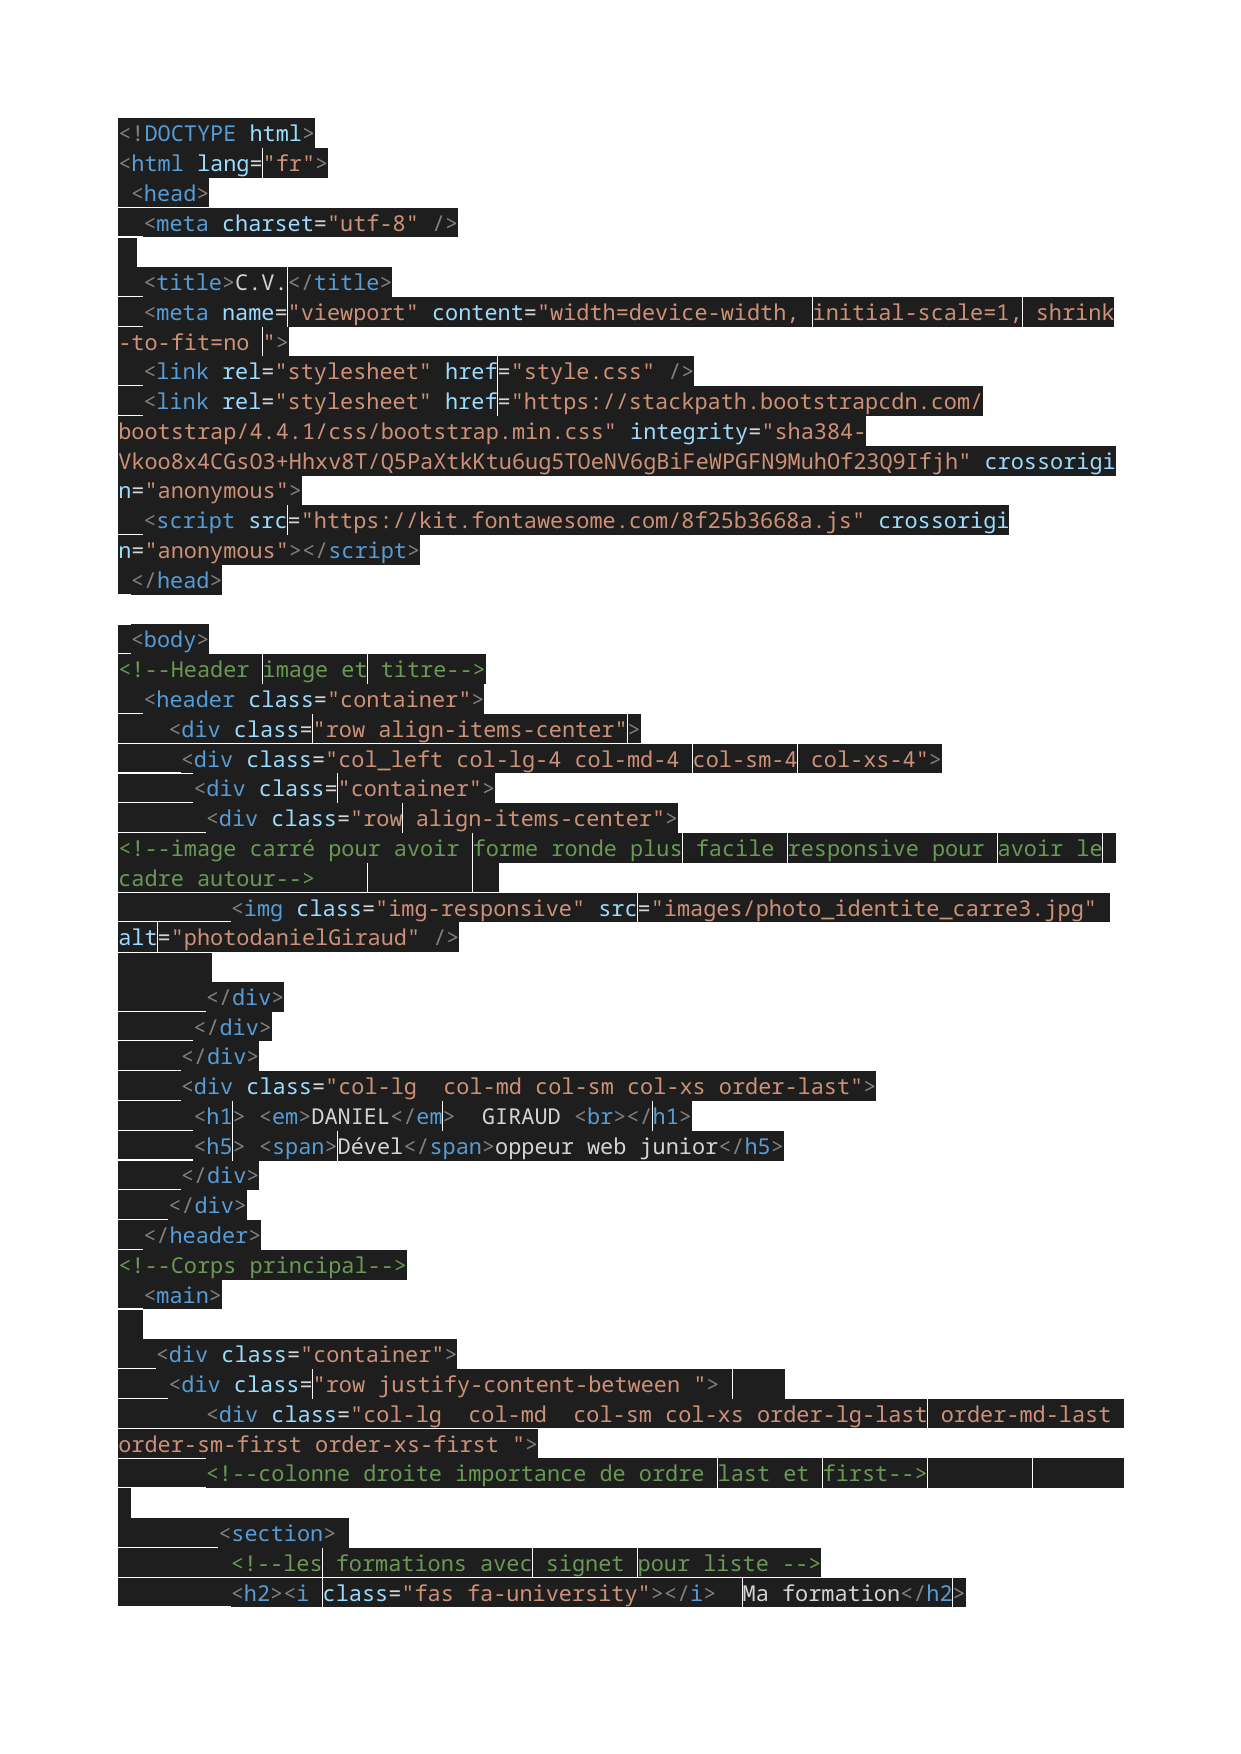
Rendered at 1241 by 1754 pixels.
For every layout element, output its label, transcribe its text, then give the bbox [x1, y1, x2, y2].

text <img class="img-responsive" src="images/photo_identite_carre3.jpg" alt="photodanielGiraud" /> [118, 892, 1122, 952]
text <div class="container"> [118, 773, 1122, 803]
text <!--image carré pour avoir forme ronde plus facile responsive pour avoir le cadre autour--> [118, 833, 1122, 892]
text </head> [118, 565, 1122, 595]
text <body> [118, 624, 1122, 654]
text <section> [118, 1518, 1122, 1548]
text <h2><i class="fas fa-university"></i> Ma formation</h2> [118, 1577, 1122, 1607]
text <div class="container"> [118, 1339, 1122, 1369]
text <script src="https://kit.fontawesome.com/8f25b3668a.js" crossorigin="anonymous"></script> [118, 505, 1122, 565]
text <main> [118, 1280, 1122, 1309]
text </div> [118, 1041, 1122, 1071]
text <meta name="viewport" content="width=device-width, initial-scale=1, shrink-to-fit=no "> [118, 297, 1122, 356]
text </div> [118, 982, 1122, 1012]
text <div class="col_left col-lg-4 col-md-4 col-sm-4 col-xs-4"> [118, 743, 1122, 773]
text <link rel="stylesheet" href="style.css" /> [118, 356, 1122, 386]
text </div> [118, 1190, 1122, 1220]
text <!--Corps principal--> [118, 1250, 1122, 1280]
text <html lang="fr"> [118, 148, 1122, 178]
text <!DOCTYPE html> [118, 118, 1122, 148]
text <!--Header image et titre--> [118, 654, 1122, 684]
text <div class="row justify-content-between "> [118, 1369, 1122, 1399]
text </header> [118, 1220, 1122, 1250]
text <!--les formations avec signet pour liste --> [118, 1548, 1122, 1577]
text <div class="row align-items-center"> [118, 803, 1122, 833]
text <!--colonne droite importance de ordre last et first--> [118, 1458, 1122, 1518]
text <head> [118, 178, 1122, 207]
text <title>C.V.</title> [118, 267, 1122, 297]
text </div> [118, 1012, 1122, 1041]
text <div class="col-lg col-md col-sm col-xs order-last"> [118, 1071, 1122, 1101]
text <div class="col-lg col-md col-sm col-xs order-lg-last order-md-last order-sm-first order-xs-first "> [118, 1399, 1122, 1458]
text <meta charset="utf-8" /> [118, 207, 1122, 237]
text <h5> <span>Dével</span>oppeur web junior</h5> [118, 1131, 1122, 1161]
text <link rel="stylesheet" href="https://stackpath.bootstrapcdn.com/bootstrap/4.4.1/css/bootstrap.min.css" integrity="sha384-Vkoo8x4CGsO3+Hhxv8T/Q5PaXtkKtu6ug5TOeNV6gBiFeWPGFN9MuhOf23Q9Ifjh" crossorigin="anonymous"> [118, 386, 1122, 505]
text <div class="row align-items-center"> [118, 714, 1122, 743]
text <header class="container"> [118, 684, 1122, 714]
text </div> [118, 1161, 1122, 1190]
text <h1> <em>DANIEL</em> GIRAUD <br></h1> [118, 1101, 1122, 1131]
